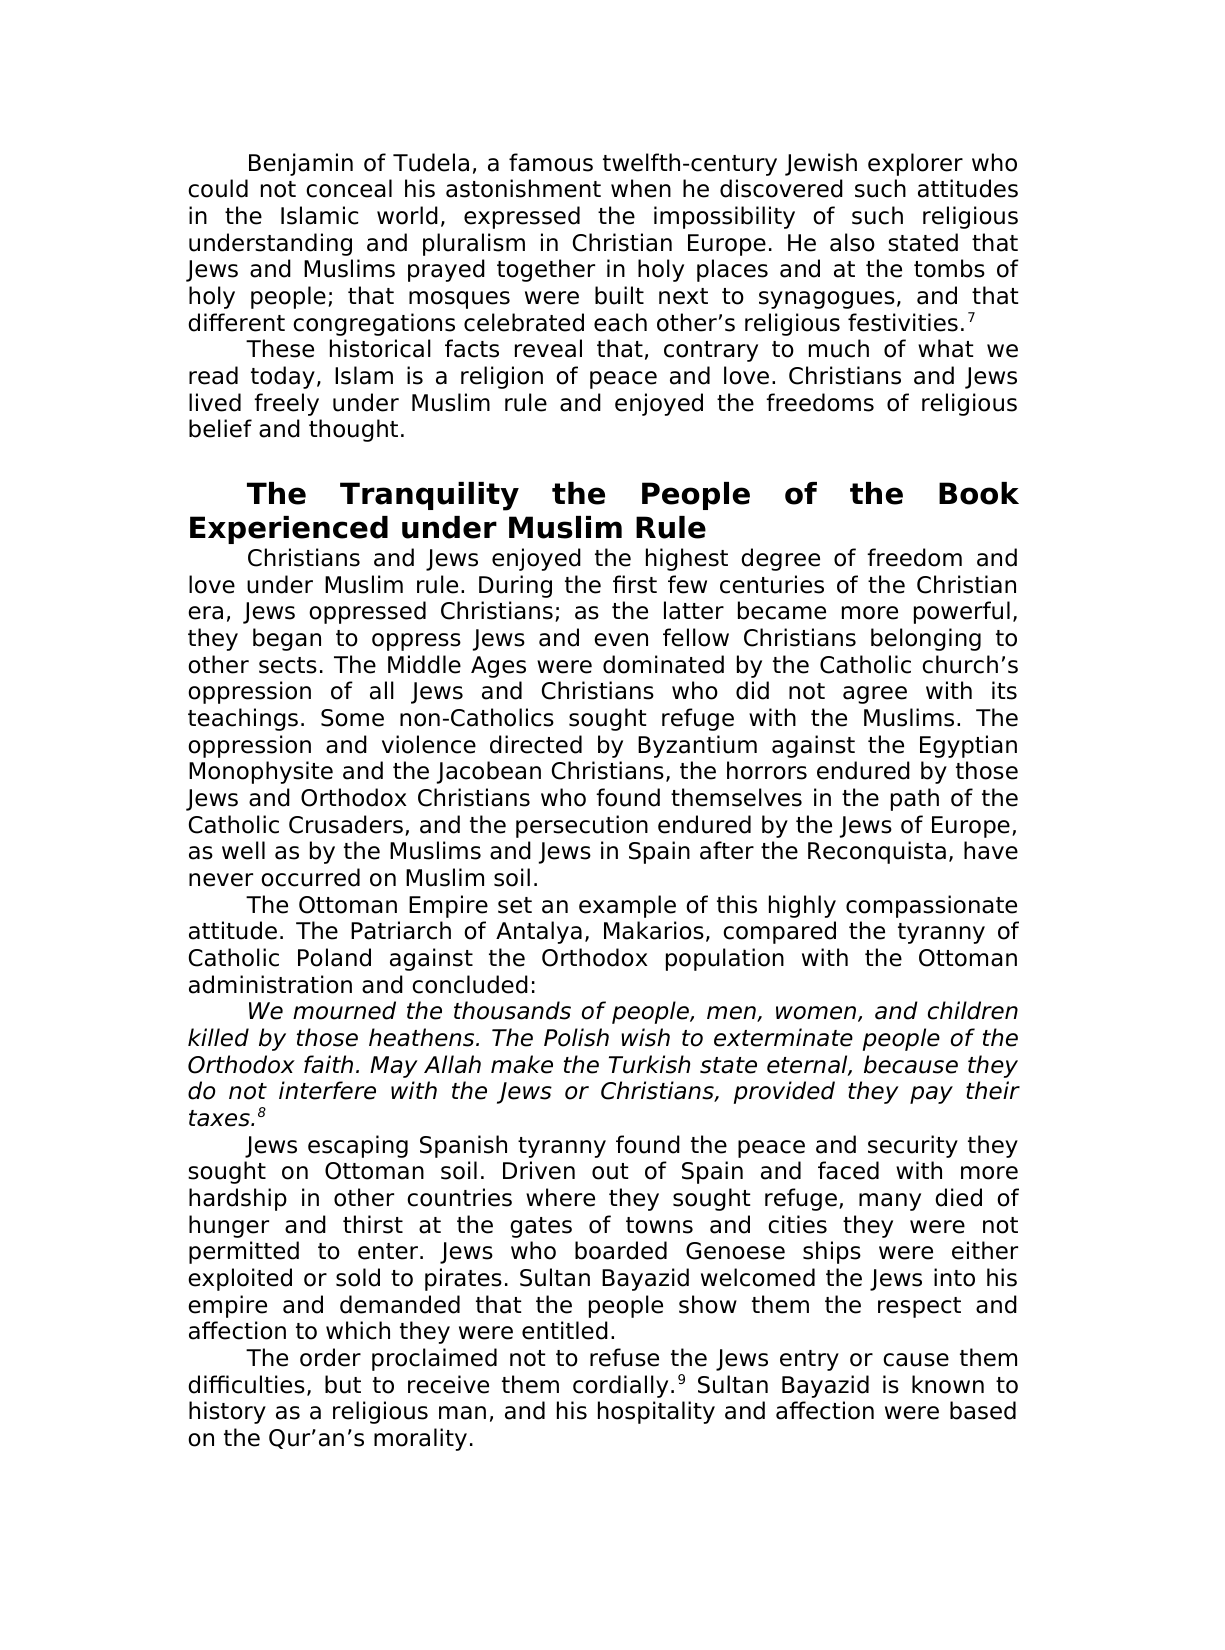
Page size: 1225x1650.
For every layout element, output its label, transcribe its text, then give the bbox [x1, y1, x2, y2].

text Christians and Jews enjoyed the highest degree of freedom and love under Muslim rule. During the first few centuries of the Christian era, Jews oppressed Christians; as the latter became more powerful, they began to oppress Jews and even fellow Christians belonging to other sects. The Middle Ages were dominated by the Catholic church’s oppression of all Jews and Christians who did not agree with its teachings. Some non-Catholics sought refuge with the Muslims. The oppression and violence directed by Byzantium against the Egyptian Monophysite and the Jacobean Christians, the horrors endured by those Jews and Orthodox Christians who found themselves in the path of the Catholic Crusaders, and the persecution endured by the Jews of Europe, as well as by the Muslims and Jews in Spain after the Reconquista, have never occurred on Muslim soil. [187, 545, 1020, 892]
text These historical facts reveal that, contrary to much of what we read today, Islam is a religion of peace and love. Christians and Jews lived freely under Muslim rule and enjoyed the freedoms of religious belief and thought. [187, 337, 1020, 443]
text We mourned the thousands of people, men, women, and children killed by those heathens. The Polish wish to exterminate people of the Orthodox faith. May Allah make the Turkish state eternal, because they do not interfere with the Jews or Christians, provided they pay their taxes.8 [187, 998, 1020, 1132]
text The Ottoman Empire set an example of this highly compassionate attitude. The Patriarch of Antalya, Makarios, compared the tyranny of Catholic Poland against the Orthodox population with the Ottoman administration and concluded: [187, 892, 1020, 998]
text Benjamin of Tudela, a famous twelfth-century Jewish explorer who could not conceal his astonishment when he discovered such attitudes in the Islamic world, expressed the impossibility of such religious understanding and pluralism in Christian Europe. He also stated that Jews and Muslims prayed together in holy places and at the tombs of holy people; that mosques were built next to synagogues, and that different congregations celebrated each other’s religious festivities.7 [187, 150, 1020, 337]
text Jews escaping Spanish tyranny found the peace and security they sought on Ottoman soil. Driven out of Spain and faced with more hardship in other countries where they sought refuge, many died of hunger and thirst at the gates of towns and cities they were not permitted to enter. Jews who boarded Genoese ships were either exploited or sold to pirates. Sultan Bayazid welcomed the Jews into his empire and demanded that the people show them the respect and affection to which they were entitled. [187, 1132, 1020, 1345]
text The Tranquility the People of the Book Experienced under Muslim Rule [187, 477, 1020, 545]
text The order proclaimed not to refuse the Jews entry or cause them difficulties, but to receive them cordially.9 Sultan Bayazid is known to history as a religious man, and his hospitality and affection were based on the Qur’an’s morality. [187, 1345, 1020, 1452]
